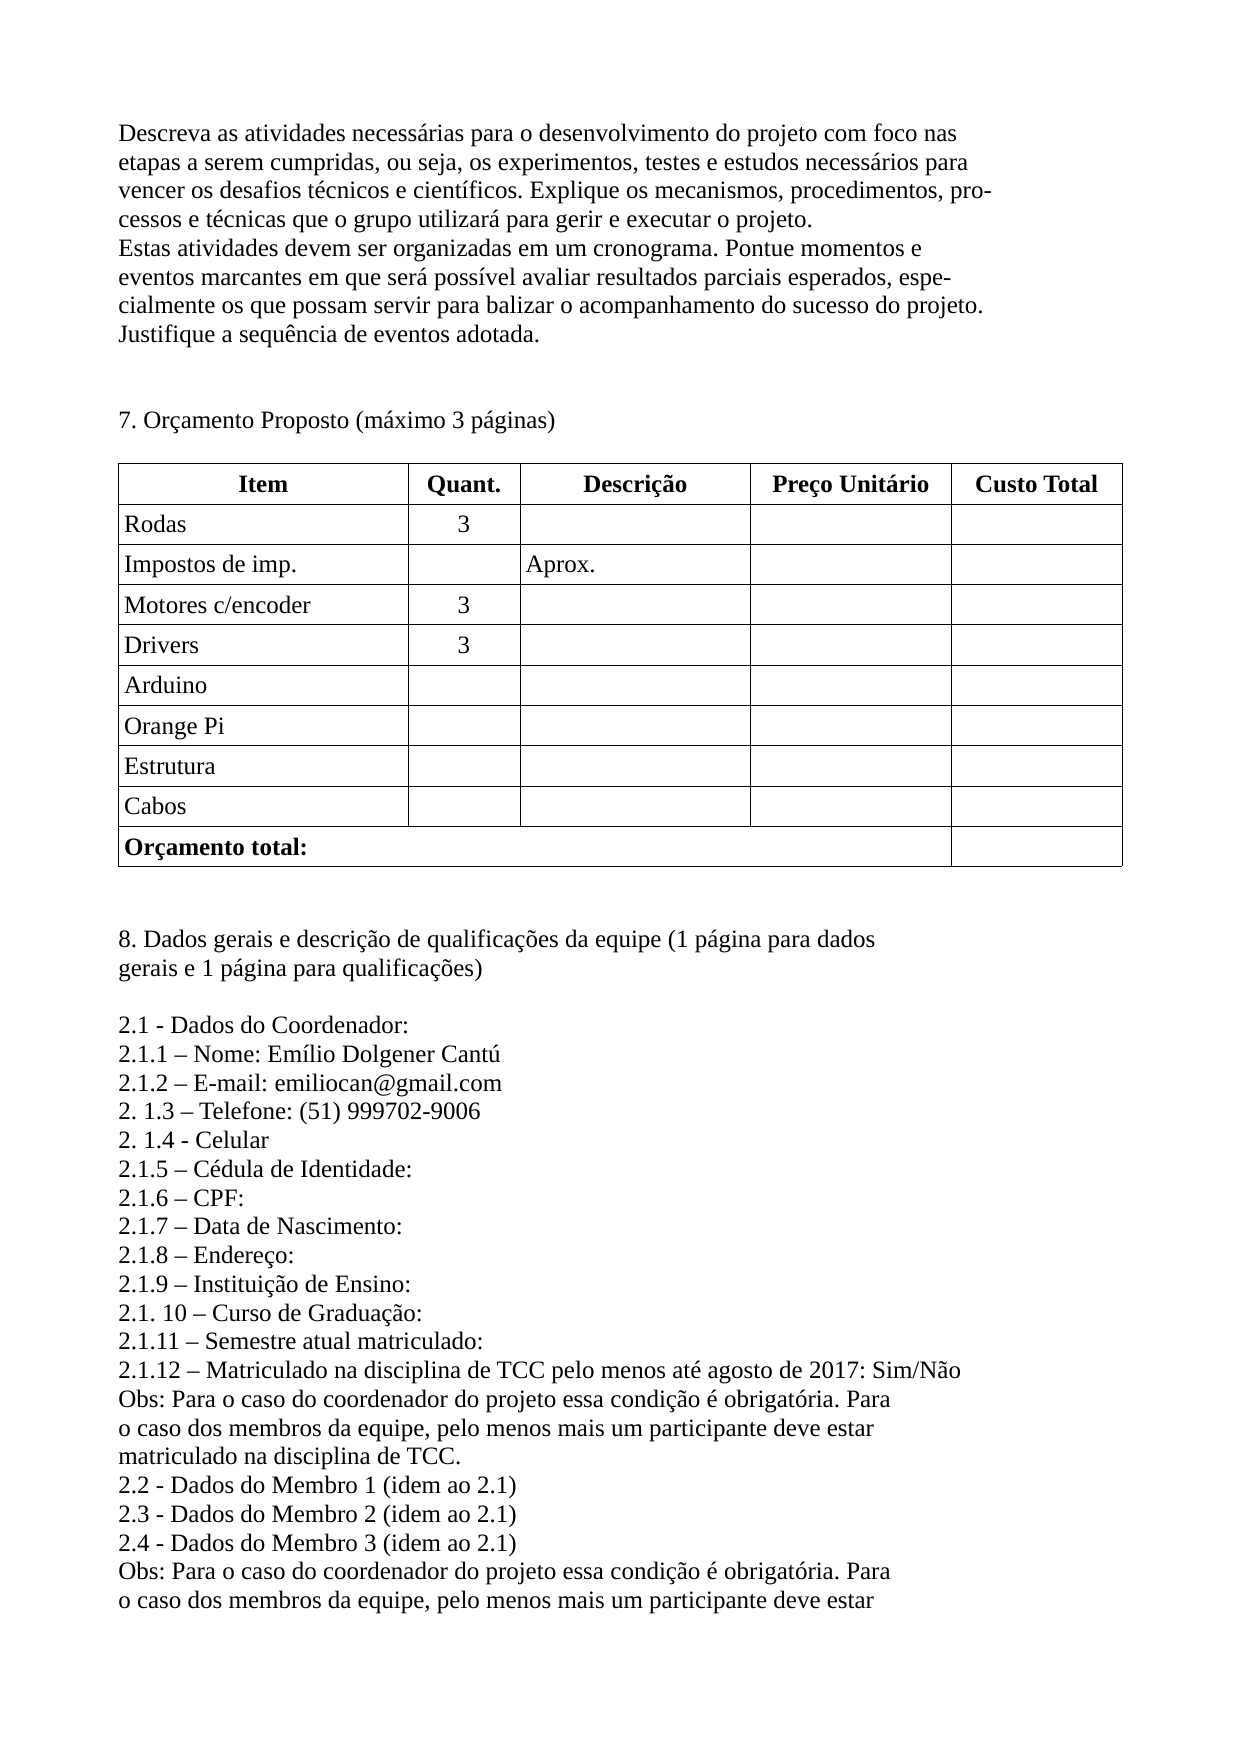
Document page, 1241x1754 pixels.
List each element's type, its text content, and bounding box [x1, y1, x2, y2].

table_cell [409, 545, 520, 584]
table_cell [751, 746, 951, 786]
text Obs: Para o caso do coordenador do projeto essa condição é obrigatória. Para [118, 1556, 1122, 1585]
text 2.1 - Dados do Coordenador: [118, 1010, 1122, 1039]
text 2.1.8 – Endereço: [118, 1240, 1122, 1269]
table_header Item [119, 464, 408, 503]
table_cell [751, 787, 951, 826]
text o caso dos membros da equipe, pelo menos mais um participante deve estar [118, 1585, 1122, 1614]
table_cell [409, 666, 520, 705]
text 2. 1.4 - Celular [118, 1125, 1122, 1154]
text 2.2 - Dados do Membro 1 (idem ao 2.1) [118, 1470, 1122, 1499]
text 2.1.7 – Data de Nascimento: [118, 1211, 1122, 1240]
text 2.1.11 – Semestre atual matriculado: [118, 1326, 1122, 1355]
table_cell 3 [409, 505, 520, 544]
text gerais e 1 página para qualificações) [118, 953, 1122, 981]
text 2.1.1 – Nome: Emílio Dolgener Cantú [118, 1039, 1122, 1068]
table_cell Orçamento total: [119, 827, 951, 866]
text Estas atividades devem ser organizadas em um cronograma. Pontue momentos e [118, 233, 1122, 262]
table_cell [521, 666, 750, 705]
table_cell 3 [409, 625, 520, 665]
table_header Quant. [409, 464, 520, 503]
text 2.1.12 – Matriculado na disciplina de TCC pelo menos até agosto de 2017: Sim/Não [118, 1355, 1122, 1384]
table_cell Motores c/encoder [119, 585, 408, 624]
table_cell [952, 666, 1122, 705]
table_cell [521, 746, 750, 786]
text vencer os desafios técnicos e científicos. Explique os mecanismos, procedimentos, pro- [118, 176, 1122, 204]
table_cell [751, 706, 951, 745]
table_cell 3 [409, 585, 520, 624]
table_cell [751, 666, 951, 705]
table_cell [521, 787, 750, 826]
text Descreva as atividades necessárias para o desenvolvimento do projeto com foco nas [118, 118, 1122, 147]
table_cell [521, 505, 750, 544]
table_cell Estrutura [119, 746, 408, 786]
table_cell [521, 706, 750, 745]
table_cell [751, 505, 951, 544]
text etapas a serem cumpridas, ou seja, os experimentos, testes e estudos necessários para [118, 147, 1122, 176]
text Obs: Para o caso do coordenador do projeto essa condição é obrigatória. Para [118, 1384, 1122, 1413]
table_cell [952, 585, 1122, 624]
table_cell [751, 585, 951, 624]
table_cell Orange Pi [119, 706, 408, 745]
table_cell [952, 625, 1122, 665]
text 2.1.9 – Instituição de Ensino: [118, 1269, 1122, 1298]
text eventos marcantes em que será possível avaliar resultados parciais esperados, espe- [118, 262, 1122, 291]
table_cell [409, 746, 520, 786]
text 7. Orçamento Proposto (máximo 3 páginas) [118, 406, 1122, 434]
table_cell [952, 706, 1122, 745]
table_cell Aprox. [521, 545, 750, 584]
text 2. 1.3 – Telefone: (51) 999702-9006 [118, 1096, 1122, 1125]
table_cell Drivers [119, 625, 408, 665]
table_cell Cabos [119, 787, 408, 826]
table_cell [952, 746, 1122, 786]
text 2.1.6 – CPF: [118, 1183, 1122, 1211]
table_header Preço Unitário [751, 464, 951, 503]
table_cell Impostos de imp. [119, 545, 408, 584]
table_cell [751, 545, 951, 584]
text cialmente os que possam servir para balizar o acompanhamento do sucesso do projeto. [118, 291, 1122, 319]
table_cell [409, 787, 520, 826]
text 2.1. 10 – Curso de Graduação: [118, 1298, 1122, 1326]
text 2.3 - Dados do Membro 2 (idem ao 2.1) [118, 1499, 1122, 1528]
text matriculado na disciplina de TCC. [118, 1441, 1122, 1470]
table_header Descrição [521, 464, 750, 503]
text 2.1.2 – E-mail: emiliocan@gmail.com [118, 1068, 1122, 1096]
table_cell [952, 787, 1122, 826]
table_cell Arduino [119, 666, 408, 705]
table_cell [521, 625, 750, 665]
text 2.1.5 – Cédula de Identidade: [118, 1154, 1122, 1183]
table_cell [751, 625, 951, 665]
text 8. Dados gerais e descrição de qualificações da equipe (1 página para dados [118, 924, 1122, 953]
table_cell [521, 585, 750, 624]
table_cell [952, 827, 1122, 866]
table_cell Rodas [119, 505, 408, 544]
text o caso dos membros da equipe, pelo menos mais um participante deve estar [118, 1413, 1122, 1441]
table_header Custo Total [952, 464, 1122, 503]
table_cell [409, 706, 520, 745]
text 2.4 - Dados do Membro 3 (idem ao 2.1) [118, 1528, 1122, 1556]
table_cell [952, 505, 1122, 544]
text Justifique a sequência de eventos adotada. [118, 319, 1122, 348]
table_cell [952, 545, 1122, 584]
text cessos e técnicas que o grupo utilizará para gerir e executar o projeto. [118, 204, 1122, 233]
